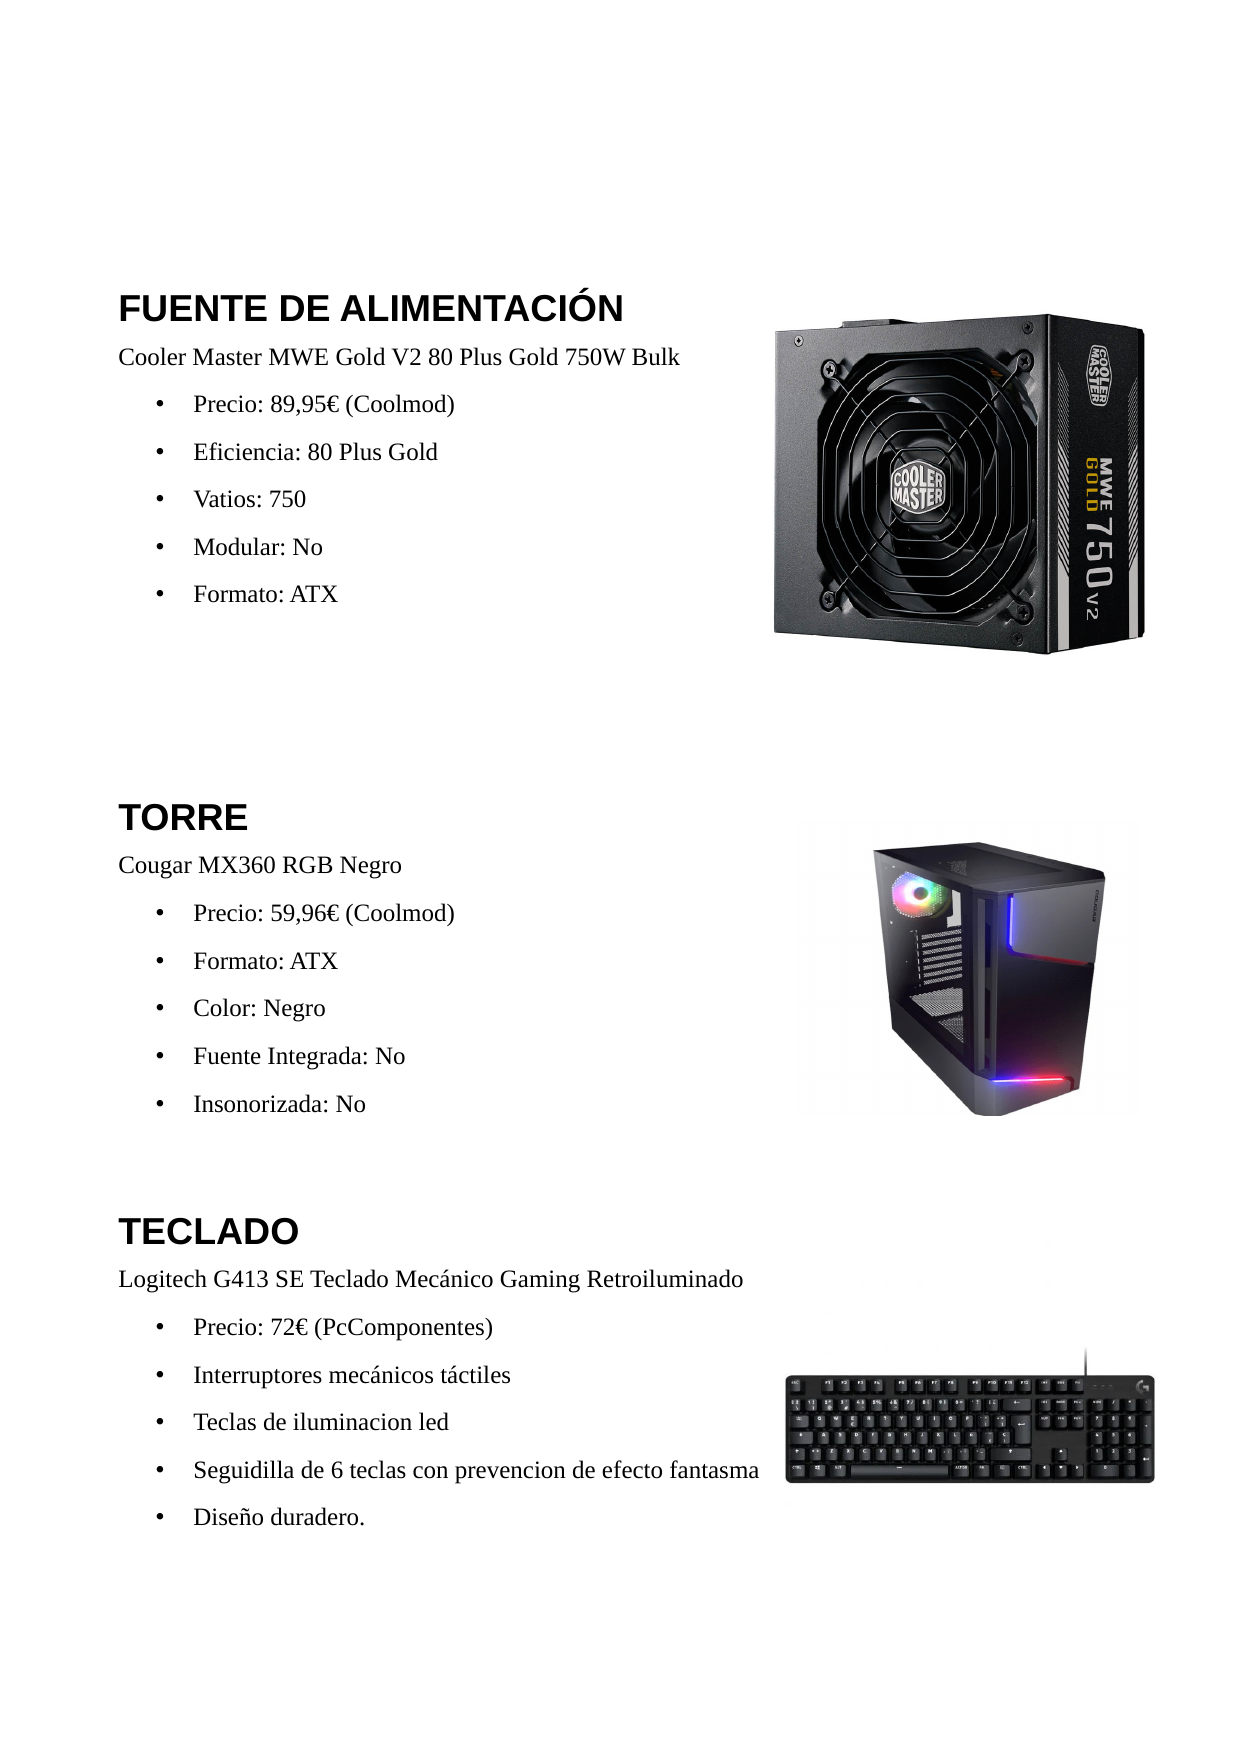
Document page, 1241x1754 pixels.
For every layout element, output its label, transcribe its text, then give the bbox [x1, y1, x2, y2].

list Precio: 72€ (PcComponentes) [156, 1312, 778, 1341]
list Insonorizada: No [156, 1089, 1122, 1117]
list Vatios: 750 [156, 484, 741, 513]
subtitle FUENTE DE ALIMENTACIÓN [118, 286, 741, 329]
picture [778, 1235, 1155, 1594]
text Cougar MX360 RGB Negro [118, 851, 796, 879]
list Seguidilla de 6 teclas con prevencion de efecto fantasma [156, 1455, 778, 1484]
subtitle TORRE [118, 795, 1122, 838]
list Eficiencia: 80 Plus Gold [156, 437, 741, 466]
list Modular: No [156, 532, 741, 561]
list Fuente Integrada: No [156, 1041, 796, 1070]
list Precio: 89,95€ (Coolmod) [156, 389, 741, 418]
list Color: Negro [156, 993, 796, 1022]
list Interruptores mecánicos táctiles [156, 1360, 778, 1388]
text Cooler Master MWE Gold V2 80 Plus Gold 750W Bulk [118, 342, 741, 370]
list Formato: ATX [156, 579, 741, 608]
list Precio: 59,96€ (Coolmod) [156, 898, 796, 927]
list Diseño duradero. [156, 1502, 778, 1531]
list Formato: ATX [156, 946, 796, 974]
list Teclas de iluminacion led [156, 1407, 778, 1436]
subtitle TECLADO [118, 1209, 1122, 1252]
picture [741, 266, 1167, 692]
picture [796, 820, 1139, 1116]
text Logitech G413 SE Teclado Mecánico Gaming Retroiluminado [118, 1264, 778, 1293]
